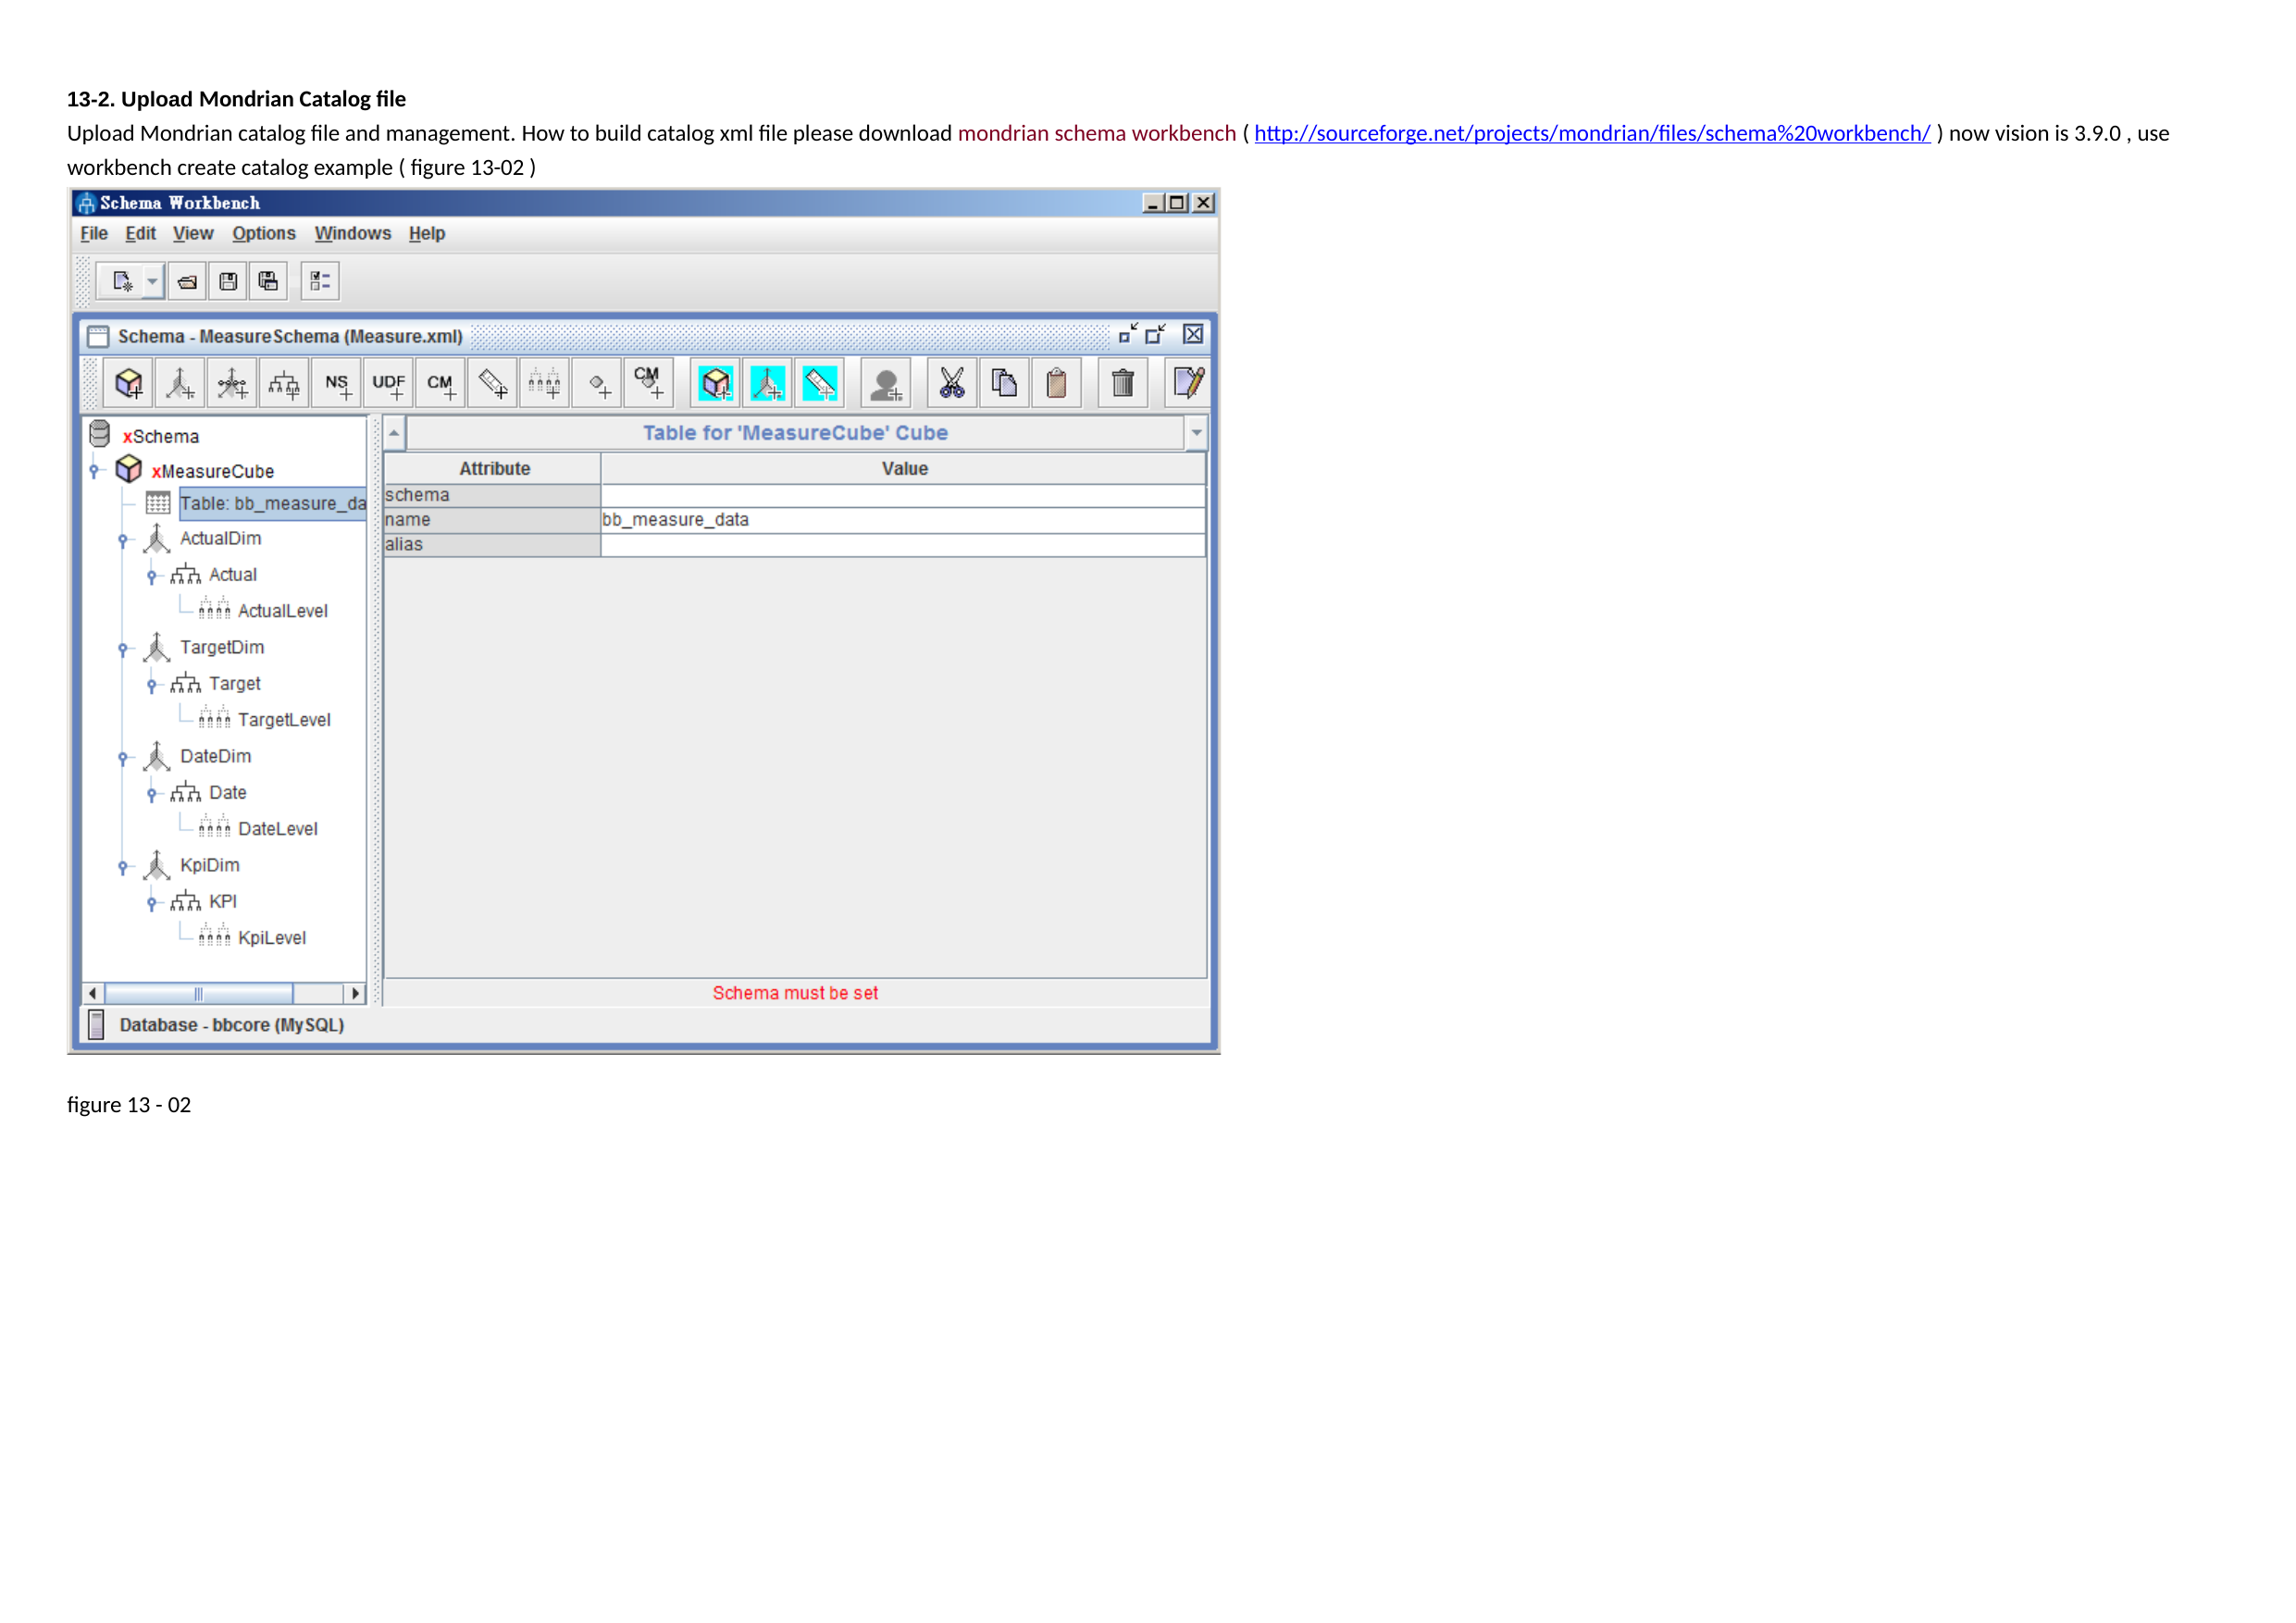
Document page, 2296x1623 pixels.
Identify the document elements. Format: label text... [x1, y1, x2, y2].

text Upload Mondrian catalog file and management. How to build catalog xml file please download mondrian schema workbench ( http://sourceforge.net/projects/mondrian/files/schema%20workbench/ ) now vision is 3.9.0 , use workbench create catalog example ( figure 13-02 ) [67, 118, 2226, 187]
text figure 13 - 02 [67, 1089, 2226, 1123]
text 13-2. Upload Mondrian Catalog file [67, 82, 2226, 118]
